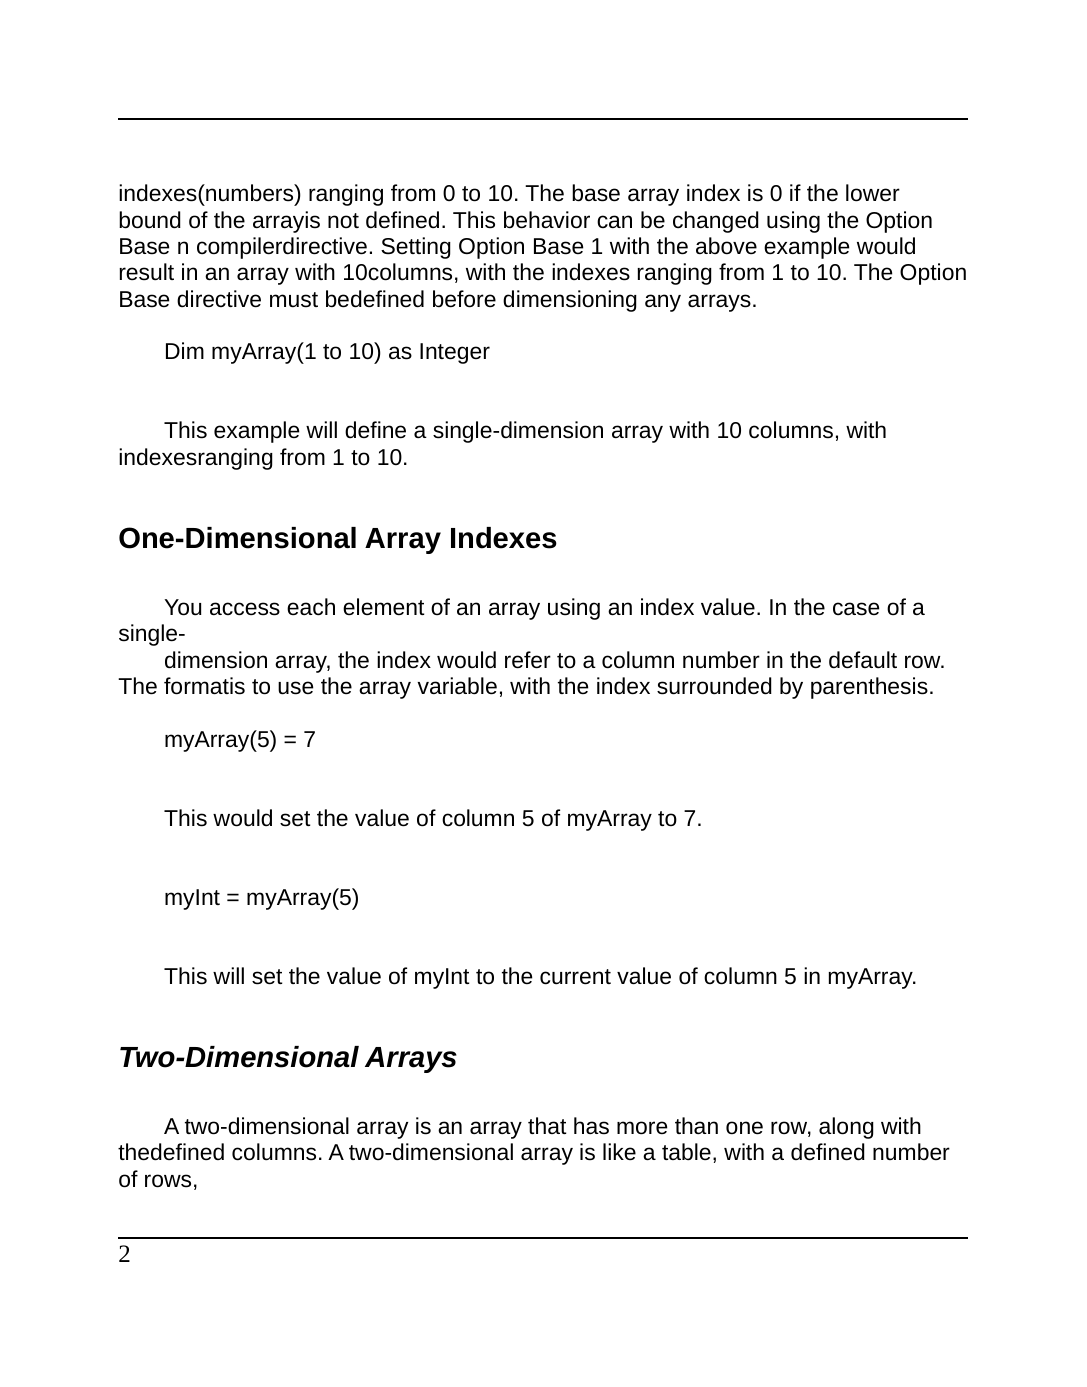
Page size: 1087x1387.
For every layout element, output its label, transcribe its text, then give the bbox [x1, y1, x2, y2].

text myArray(5) = 7 [118, 726, 968, 752]
subtitle One-Dimensional Array Indexes [118, 521, 968, 555]
subtitle Two-Dimensional Arrays [118, 1041, 968, 1074]
text This example will define a single-dimension array with 10 columns, with indexesranging from 1 to 10. [118, 417, 968, 470]
text You access each element of an array using an index value. In the case of a single- [118, 594, 968, 647]
text dimension array, the index would refer to a column number in the default row. The formatis to use the array variable, with the index surrounded by parenthesis. [118, 647, 968, 699]
text This would set the value of column 5 of myArray to 7. [118, 805, 968, 831]
text indexes(numbers) ranging from 0 to 10. The base array index is 0 if the lower bound of the arrayis not defined. This behavior can be changed using the Option Base n compilerdirective. Setting Option Base 1 with the above example would result in an array with 10columns, with the indexes ranging from 1 to 10. The Option Base directive must bedefined before dimensioning any arrays. [118, 180, 968, 312]
text A two-dimensional array is an array that has more than one row, along with thedefined columns. A two-dimensional array is like a table, with a defined number of rows, [118, 1113, 968, 1192]
text myInt = myArray(5) [118, 884, 968, 910]
text Dim myArray(1 to 10) as Integer [118, 338, 968, 365]
text This will set the value of myInt to the current value of column 5 in myArray. [118, 963, 968, 989]
